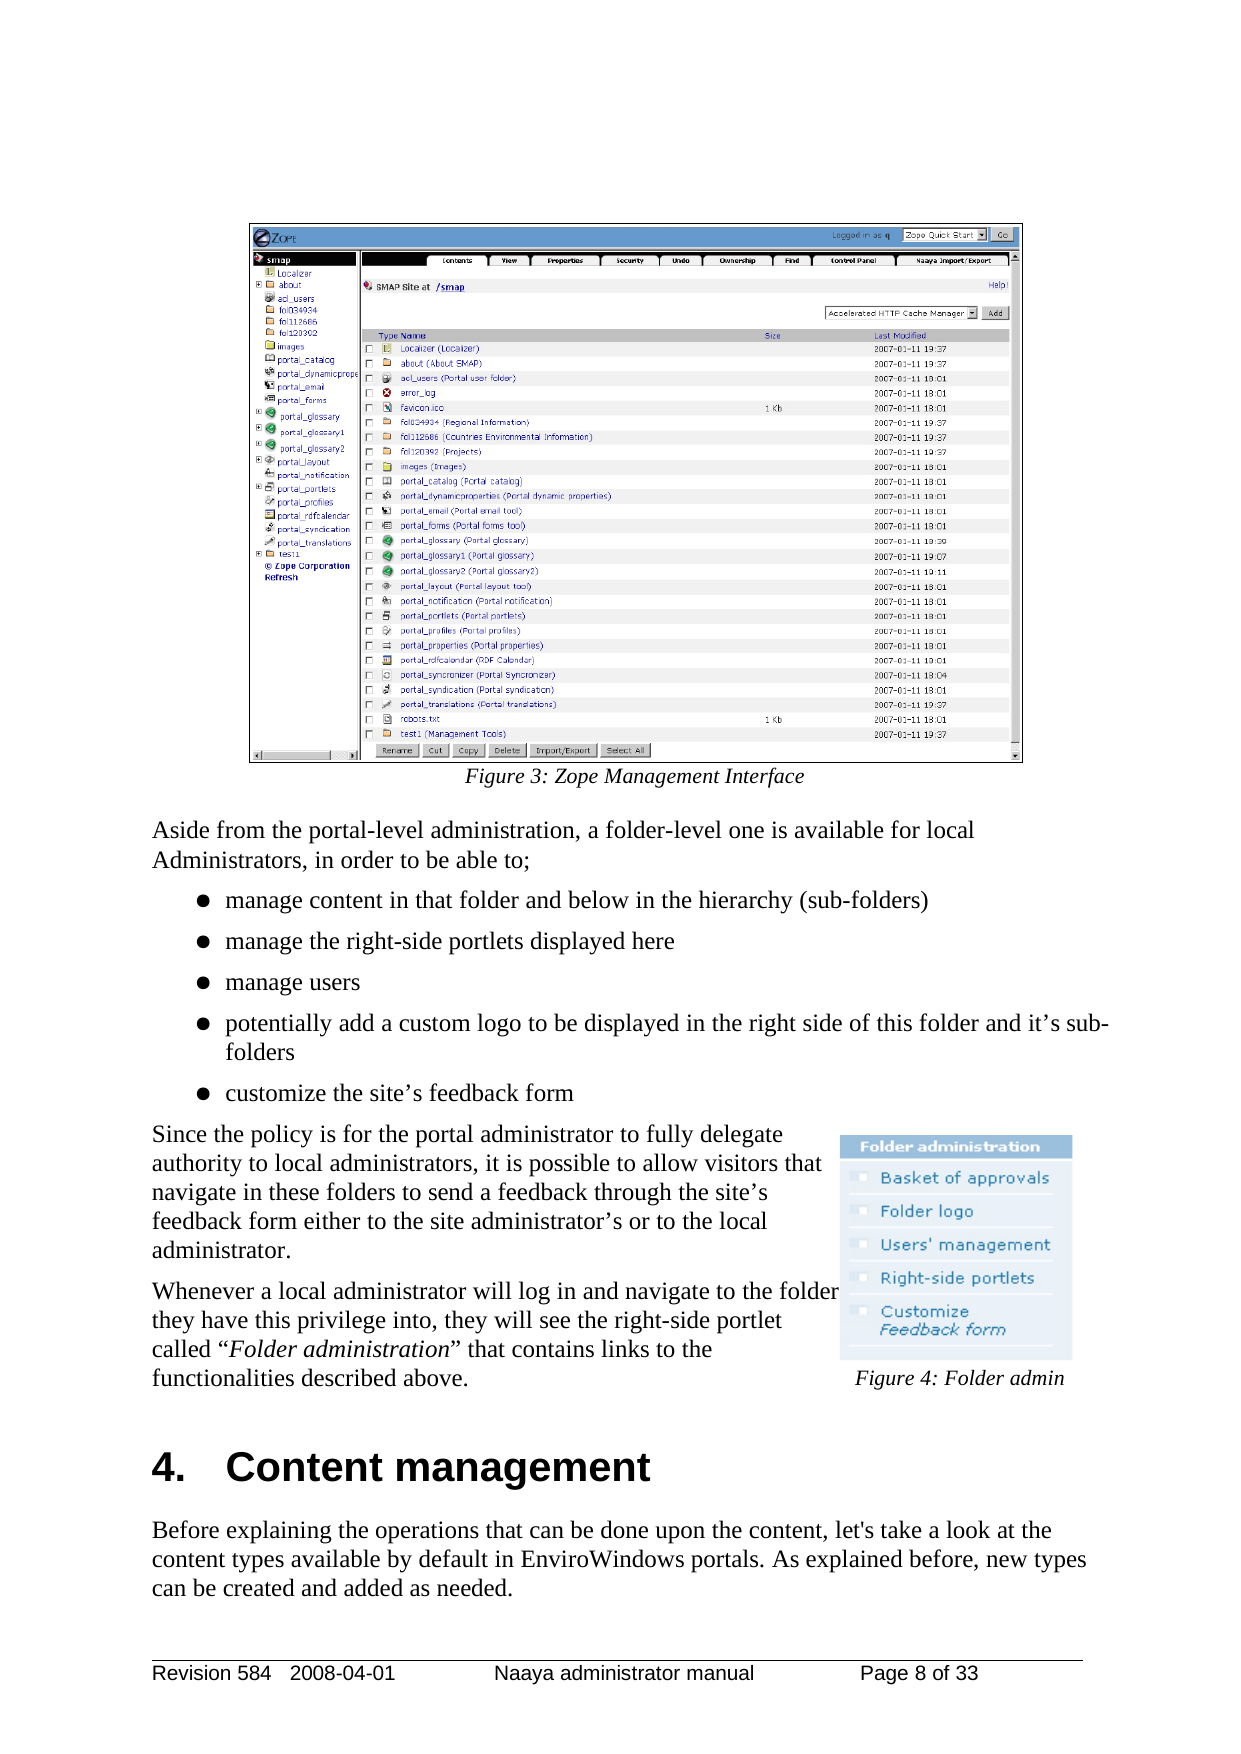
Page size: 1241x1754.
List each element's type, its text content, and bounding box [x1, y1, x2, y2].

list potentially add a custom logo to be displayed in the right side of this folder and it’s sub-folders [196, 1008, 1120, 1066]
text Figure 4: Folder admin [840, 1366, 1082, 1391]
text [250, 224, 1022, 762]
list customize the site’s feedback form [196, 1078, 1120, 1107]
list manage content in that folder and below in the hierarchy (sub-folders) [196, 885, 1120, 914]
list manage the right-side portlets displayed here [196, 926, 1120, 955]
text Figure 3: Zope Management Interface [249, 763, 1023, 789]
text Before explaining the operations that can be done upon the content, let's take a look at the content types available by default in EnviroWindows portals. As explained before, new types can be created and added as needed. [152, 1515, 1120, 1602]
text Since the policy is for the portal administrator to fully delegate authority to local administrators, it is possible to allow visitors that navigate in these folders to send a feedback through the site’s feedback form either to the site administrator’s or to the local administrator. [152, 1118, 1120, 1264]
subtitle Content management [151, 1442, 1120, 1490]
list manage users [196, 967, 1120, 996]
text Aside from the portal-level administration, a folder-level one is available for local Administrators, in order to be able to; [152, 815, 1120, 873]
text Whenever a local administrator will log in and navigate to the folder they have this privilege into, they will see the right-side portlet called “Folder administration” that contains links to the functionalities described above. [152, 1276, 1120, 1392]
